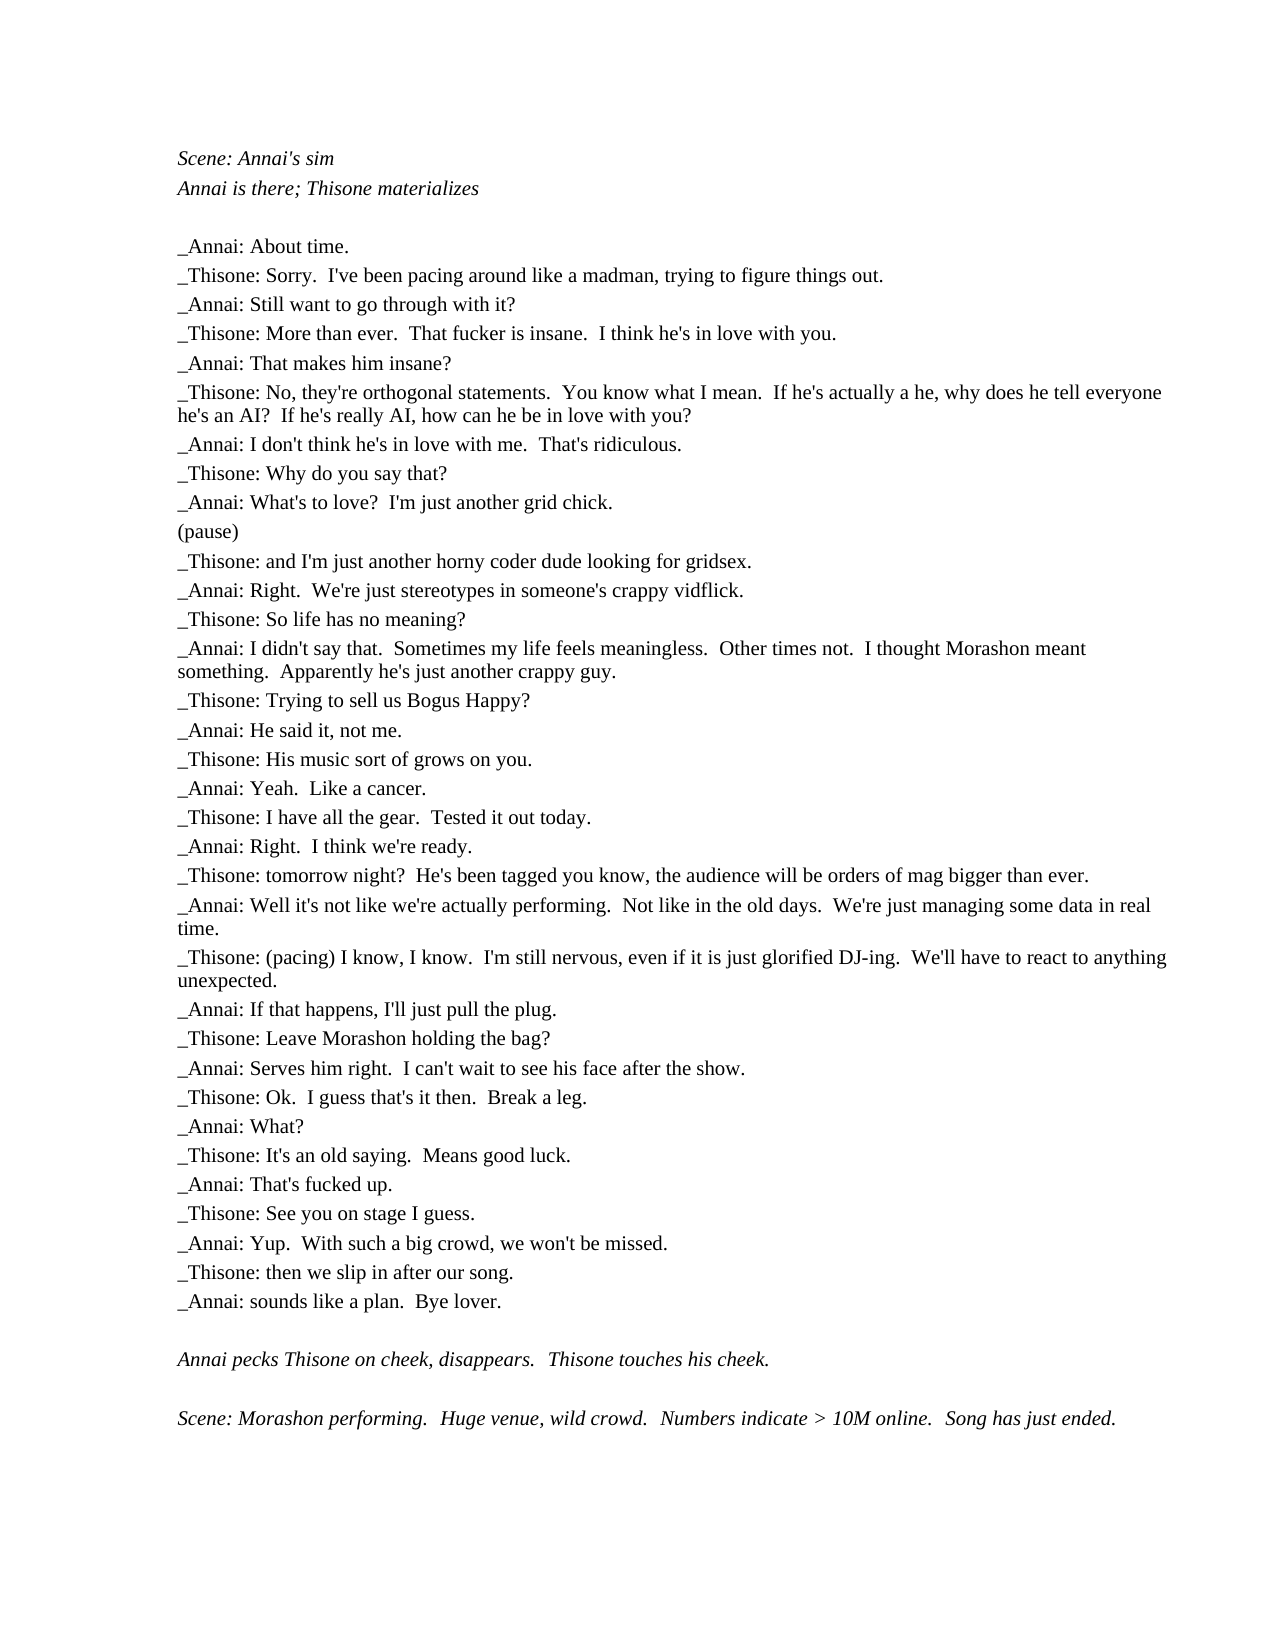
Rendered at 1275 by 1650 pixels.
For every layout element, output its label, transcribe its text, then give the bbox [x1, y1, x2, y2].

text _Annai: He said it, not me. [177, 718, 1186, 742]
text _Annai: I didn't say that. Sometimes my life feels meaningless. Other times not. I thought Morashon meant something. Apparently he's just another crappy guy. [622, 637, 1186, 683]
text _Annai: That's fucked up. [398, 1173, 1186, 1196]
text _Annai: What? [304, 1115, 1186, 1138]
text Annai is there; Thisone materializes [484, 176, 1186, 199]
text _Thisone: I have all the gear. Tested it out today. [597, 806, 1186, 829]
text _Annai: sounds like a plan. Bye lover. [507, 1290, 1186, 1313]
text _Thisone: Sorry. I've been pacing around like a madman, trying to figure things out. [889, 264, 1186, 287]
text _Thisone: No, they're orthogonal statements. You know what I mean. If he's actually a he, why does he tell everyone he's an AI? If he's really AI, how can he be in love with you? [692, 381, 1186, 427]
text _Annai: Well it's not like we're actually performing. Not like in the old days. We're just managing some data in real time. [177, 893, 1186, 940]
text _Annai: What's to love? I'm just another grid chick. [618, 491, 1186, 514]
text _Annai: Still want to go through with it? [516, 293, 1186, 316]
text _Annai: About time. [354, 235, 1186, 258]
text _Thisone: More than ever. That fucker is insane. I think he's in love with you. [842, 322, 1186, 345]
text _Thisone: Trying to sell us Bogus Happy? [530, 689, 1186, 712]
text _Annai: If that happens, I'll just pull the plug. [562, 998, 1186, 1021]
text _Annai: I don't think he's in love with me. That's ridiculous. [687, 433, 1186, 456]
text _Annai: Serves him right. I can't wait to see his face after the show. [751, 1056, 1186, 1079]
text _Thisone: It's an old saying. Means good luck. [576, 1144, 1186, 1167]
text _Annai: That makes him insane? [451, 351, 1186, 374]
text _Thisone: then we slip in after our song. [519, 1261, 1186, 1284]
text _Annai: Right. We're just stereotypes in someone's crappy vidflick. [749, 579, 1186, 602]
text _Thisone: (pacing) I know, I know. I'm still nervous, even if it is just glorified DJ-ing. We'll have to react to anything unexpected. [282, 946, 1186, 992]
text _Thisone: tomorrow night? He's been tagged you know, the audience will be orders of mag bigger than ever. [1094, 864, 1186, 887]
text _Thisone: Leave Morashon holding the bag? [550, 1027, 1186, 1050]
text _Thisone: Ok. I guess that's it then. Break a leg. [592, 1086, 1186, 1109]
text _Annai: Right. I think we're ready. [478, 835, 1186, 858]
text _Thisone: Why do you say that? [447, 462, 1186, 485]
text Scene: Annai's sim [339, 147, 1186, 170]
text Annai pecks Thisone on cheek, disappears. Thisone touches his cheek. [775, 1348, 1186, 1371]
text _Thisone: His music sort of grows on you. [538, 748, 1186, 771]
text (pause) [238, 520, 1186, 543]
text _Thisone: See you on stage I guess. [480, 1202, 1186, 1225]
text _Annai: Yup. With such a big crowd, we won't be missed. [673, 1231, 1186, 1254]
text _Annai: Yeah. Like a cancer. [432, 777, 1186, 800]
text _Thisone: So life has no meaning? [466, 608, 1186, 631]
text _Thisone: and I'm just another horny coder dude looking for gridsex. [177, 549, 1186, 573]
